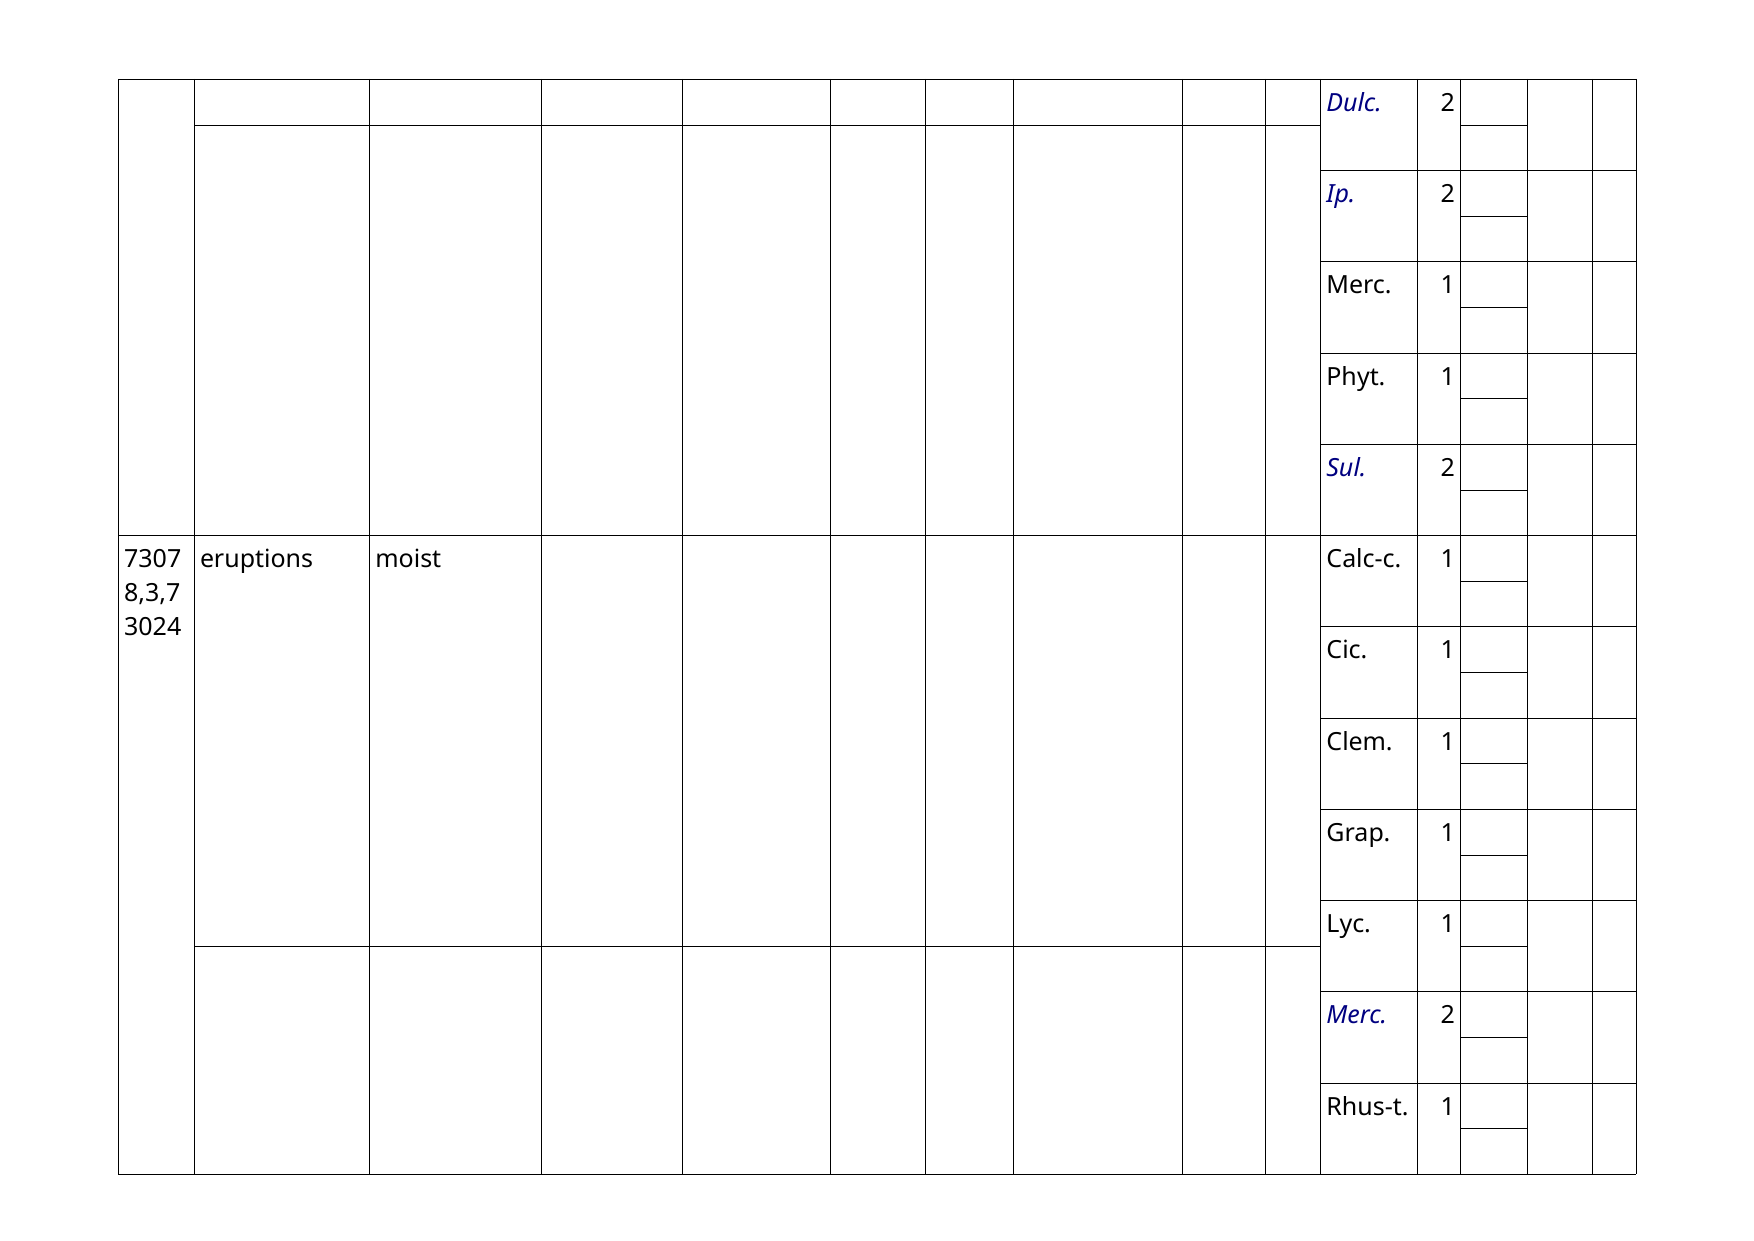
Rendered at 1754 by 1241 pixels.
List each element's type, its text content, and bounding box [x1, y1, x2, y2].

table_cell [1183, 536, 1265, 946]
table_cell [1183, 126, 1265, 535]
table_cell Merc. [1321, 262, 1417, 353]
table_cell [1461, 126, 1527, 170]
table_cell eruptions [195, 536, 369, 946]
table_cell Clem. [1321, 719, 1417, 809]
table_cell 1 [1418, 810, 1460, 900]
table_cell [1461, 764, 1527, 809]
table_cell [1461, 262, 1527, 307]
table_cell Calc-c. [1321, 536, 1417, 626]
table_cell [1461, 901, 1527, 946]
table_cell Dulc. [1321, 80, 1417, 170]
table_cell 73078,3,73024 [119, 536, 194, 1174]
table_cell moist [370, 536, 541, 946]
table_cell [1593, 354, 1636, 444]
table_cell [1593, 1084, 1636, 1174]
table_cell [831, 947, 925, 1174]
table_cell 1 [1418, 1084, 1460, 1174]
table_cell [195, 126, 369, 535]
table_cell [926, 80, 1013, 124]
table_cell [1593, 171, 1636, 261]
table_cell 2 [1418, 171, 1460, 261]
table_cell [1528, 262, 1592, 353]
table_cell [926, 536, 1013, 946]
table_cell [1528, 80, 1592, 170]
table_cell [1461, 354, 1527, 398]
table_cell [1528, 171, 1592, 261]
table_cell [1461, 171, 1527, 216]
table_cell [1183, 947, 1265, 1174]
table_cell 1 [1418, 536, 1460, 626]
table_cell [831, 126, 925, 535]
table_cell [1266, 126, 1320, 535]
table_cell [1461, 1129, 1527, 1174]
table_cell [1528, 719, 1592, 809]
table_cell [926, 126, 1013, 535]
table_cell 1 [1418, 719, 1460, 809]
table_cell [1461, 627, 1527, 672]
table_cell [370, 947, 541, 1174]
table_cell [1593, 445, 1636, 535]
table_cell [119, 80, 194, 535]
table_cell [1528, 901, 1592, 991]
table_cell 1 [1418, 901, 1460, 991]
table_cell [1461, 582, 1527, 626]
table_cell [1183, 80, 1265, 124]
table_cell [1461, 810, 1527, 854]
table_cell 1 [1418, 262, 1460, 353]
table_cell [1593, 992, 1636, 1083]
table_cell [542, 126, 682, 535]
table_cell [542, 947, 682, 1174]
table_cell [1266, 536, 1320, 946]
table_cell [1528, 354, 1592, 444]
table_cell Cic. [1321, 627, 1417, 718]
table_cell [683, 947, 830, 1174]
table_cell [1014, 947, 1182, 1174]
table_cell [1014, 536, 1182, 946]
table_cell 1 [1418, 354, 1460, 444]
table_cell 1 [1418, 627, 1460, 718]
table_cell [1593, 536, 1636, 626]
table_cell Grap. [1321, 810, 1417, 900]
table_cell [1528, 536, 1592, 626]
table_cell [1593, 810, 1636, 900]
table_cell [1461, 536, 1527, 581]
table_cell [1593, 719, 1636, 809]
table_cell [370, 80, 541, 124]
table_cell [1528, 627, 1592, 718]
table_cell [1593, 262, 1636, 353]
table_cell [1266, 947, 1320, 1174]
table_cell Sul. [1321, 445, 1417, 535]
table_cell [1461, 399, 1527, 444]
table_cell Rhus-t. [1321, 1084, 1417, 1174]
table_cell [1461, 1084, 1527, 1128]
table_cell [1461, 856, 1527, 900]
table_cell [1461, 673, 1527, 718]
table_cell [1593, 901, 1636, 991]
table_cell Lyc. [1321, 901, 1417, 991]
table_cell 2 [1418, 80, 1460, 170]
table_cell [683, 80, 830, 124]
table_cell Ip. [1321, 171, 1417, 261]
table_cell 2 [1418, 445, 1460, 535]
table_cell [1461, 947, 1527, 991]
table_cell [1528, 992, 1592, 1083]
table_cell [1266, 80, 1320, 124]
table_cell [1461, 308, 1527, 353]
table_cell 2 [1418, 992, 1460, 1083]
table_cell [1014, 80, 1182, 124]
table_cell [1461, 992, 1527, 1037]
table_cell Merc. [1321, 992, 1417, 1083]
table_cell [1461, 80, 1527, 124]
table_cell [1528, 1084, 1592, 1174]
table_cell [1461, 719, 1527, 763]
table_cell [195, 947, 369, 1174]
table_cell [831, 80, 925, 124]
table_cell [1461, 445, 1527, 489]
table_cell [831, 536, 925, 946]
table_cell [1461, 491, 1527, 535]
table_cell [926, 947, 1013, 1174]
table_cell [1593, 80, 1636, 170]
table_cell [1461, 217, 1527, 261]
table_cell [1593, 627, 1636, 718]
table_cell Phyt. [1321, 354, 1417, 444]
table_cell [1528, 445, 1592, 535]
table_cell [542, 536, 682, 946]
table_cell [683, 126, 830, 535]
table_cell [370, 126, 541, 535]
table_cell [1528, 810, 1592, 900]
table_cell [542, 80, 682, 124]
table_cell [1014, 126, 1182, 535]
table_cell [1461, 1038, 1527, 1083]
table_cell [683, 536, 830, 946]
table_cell [195, 80, 369, 124]
